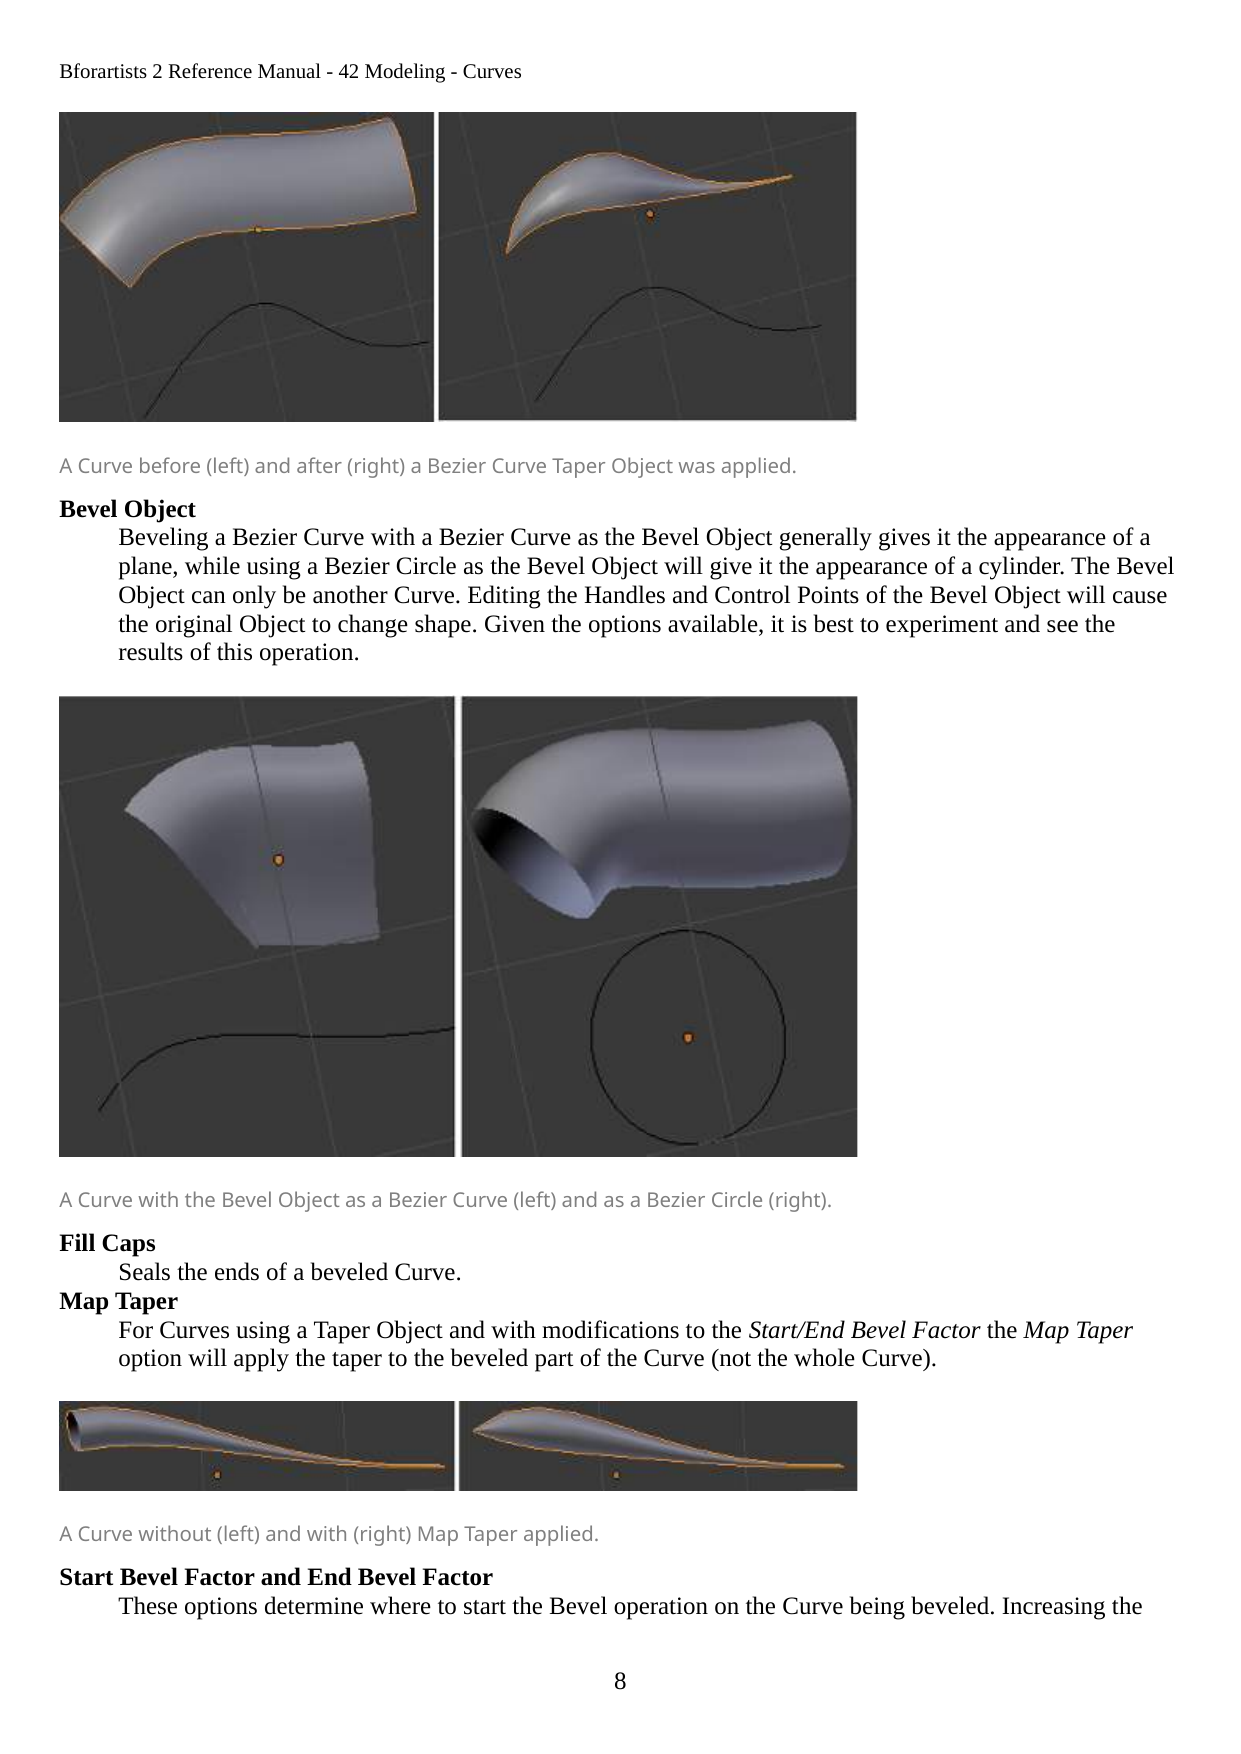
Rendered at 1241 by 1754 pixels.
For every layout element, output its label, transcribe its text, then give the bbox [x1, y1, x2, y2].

list For Curves using a Taper Object and with modifications to the Start/End Bevel Factor the Map Taper option will apply the taper to the beveled part of the Curve (not the whole Curve). [118, 1315, 1181, 1372]
list Beveling a Bezier Curve with a Bezier Curve as the Bevel Object generally gives it the appearance of a plane, while using a Bezier Circle as the Bevel Object will give it the appearance of a cylinder. The Bevel Object can only be another Curve. Editing the Handles and Control Points of the Bevel Object will cause the original Object to change shape. Given the options available, it is best to experiment and see the results of this operation. [118, 522, 1181, 666]
text A Curve with the Bevel Object as a Bezier Curve (left) and as a Bezier Circle (right). [59, 1183, 1181, 1214]
subtitle Fill Caps [59, 1228, 1181, 1257]
list Seals the ends of a beveled Curve. [118, 1257, 1181, 1286]
subtitle Bevel Object [59, 494, 1181, 522]
text A Curve without (left) and with (right) Map Taper applied. [59, 1517, 1181, 1548]
picture [59, 1401, 858, 1491]
list These options determine where to start the Bevel operation on the Curve being beveled. Increasing the [118, 1591, 1181, 1620]
text A Curve before (left) and after (right) a Bezier Curve Taper Object was applied. [59, 448, 1181, 479]
subtitle Map Taper [59, 1286, 1181, 1315]
subtitle Start Bevel Factor and End Bevel Factor [59, 1562, 1181, 1591]
picture [59, 112, 858, 422]
picture [59, 695, 858, 1157]
